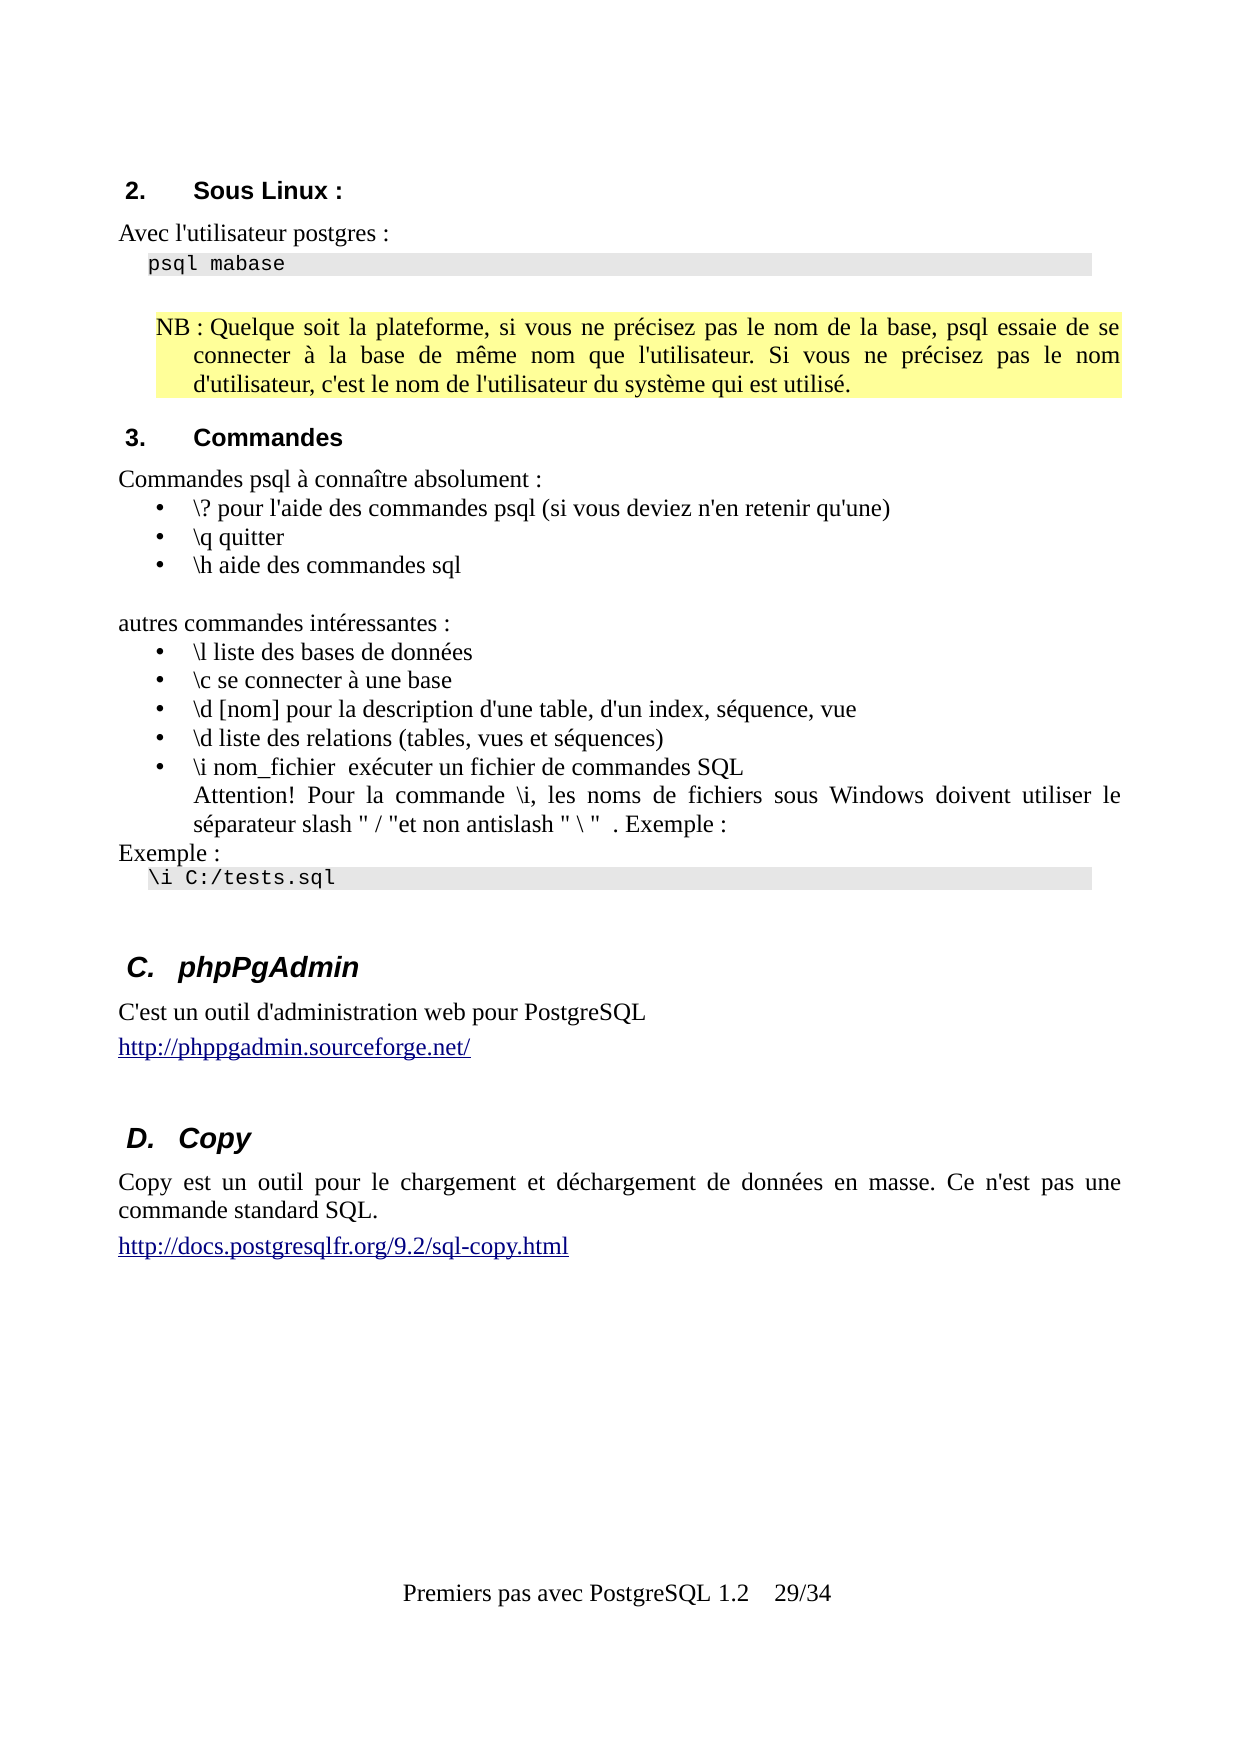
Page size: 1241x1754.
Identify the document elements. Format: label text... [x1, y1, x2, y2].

text \i C:/tests.sql [148, 867, 1092, 890]
list \l liste des bases de données [156, 637, 1122, 665]
text Copy est un outil pour le chargement et déchargement de données en masse. Ce n'est pas une commande standard SQL. [118, 1167, 1122, 1224]
list \h aide des commandes sql [156, 550, 1122, 579]
list \c se connecter à une base [156, 665, 1122, 694]
text Avec l'utilisateur postgres : [118, 218, 1122, 246]
text Exemple : [118, 838, 1122, 867]
text http://phppgadmin.sourceforge.net/ [118, 1032, 1122, 1061]
list \d liste des relations (tables, vues et séquences) [156, 723, 1122, 752]
list Attention! Pour la commande \i, les noms de fichiers sous Windows doivent utiliser le séparateur slash " / "et non antislash " \ " . Exemple : [156, 780, 1122, 838]
list \? pour l'aide des commandes psql (si vous deviez n'en retenir qu'une) [156, 493, 1122, 522]
text Commandes psql à connaître absolument : [118, 464, 1122, 493]
subtitle Sous Linux : [118, 176, 1122, 205]
subtitle Commandes [118, 423, 1122, 452]
list Quelque soit la plateforme, si vous ne précisez pas le nom de la base, psql essaie de se connecter à la base de même nom que l'utilisateur. Si vous ne précisez pas le nom d'utilisateur, c'est le nom de l'utilisateur du système qui est utilisé. [156, 312, 1122, 398]
text autres commandes intéressantes : [118, 608, 1122, 637]
list \q quitter [156, 522, 1122, 550]
text http://docs.postgresqlfr.org/9.2/sql-copy.html [118, 1231, 1122, 1259]
subtitle phpPgAdmin [118, 951, 1122, 984]
list \d [nom] pour la description d'une table, d'un index, séquence, vue [156, 694, 1122, 723]
text C'est un outil d'administration web pour PostgreSQL [118, 997, 1122, 1025]
text psql mabase [148, 253, 1092, 276]
list \i nom_fichier exécuter un fichier de commandes SQL [156, 752, 1122, 780]
subtitle Copy [118, 1121, 1122, 1154]
